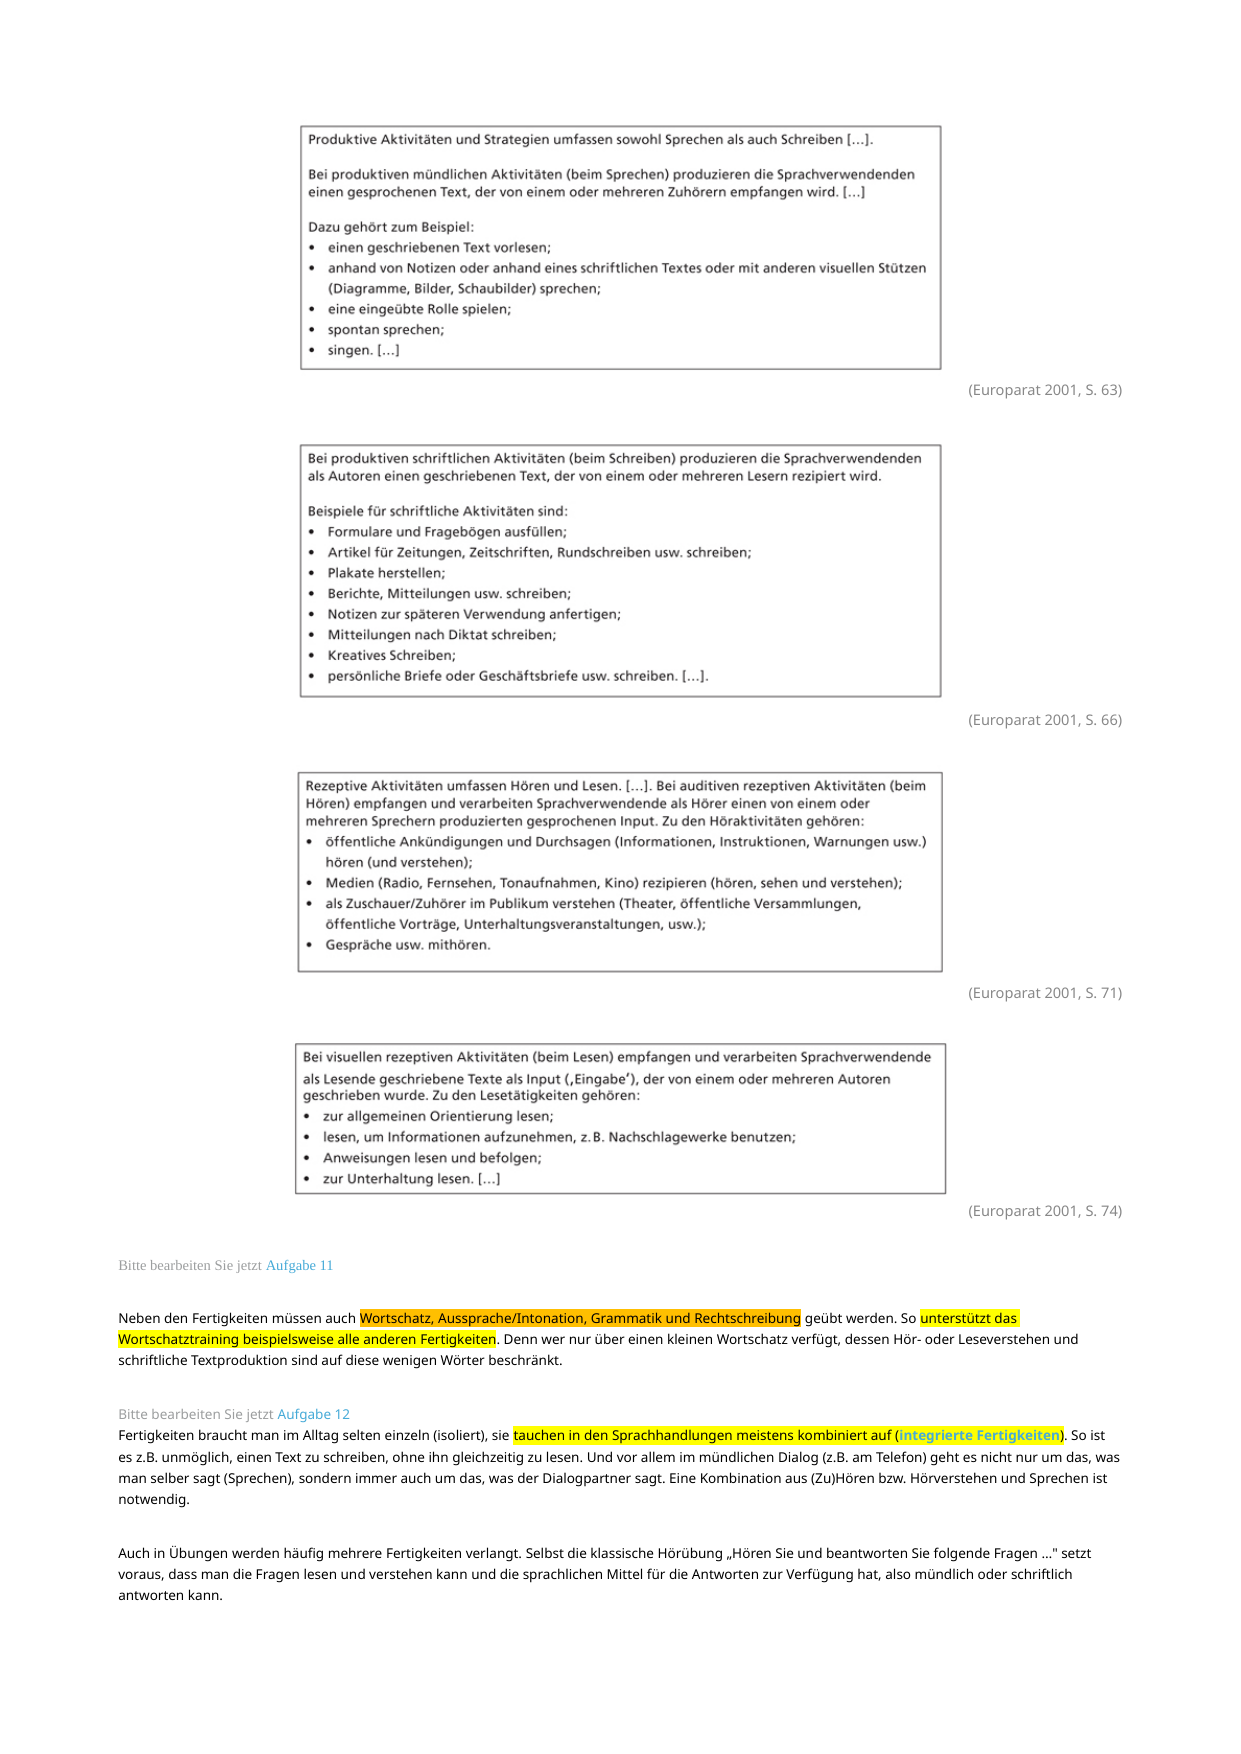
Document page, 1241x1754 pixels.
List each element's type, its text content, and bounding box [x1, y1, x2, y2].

text Auch in Übungen werden häufig mehrere Fertigkeiten verlangt. Selbst die klassische Hörübung „Hören Sie und beantworten Sie folgende Fragen …" setzt voraus, dass man die Fragen lesen und verstehen kann und die sprachlichen Mittel für die Antworten zur Verfügung hat, also mündlich oder schriftlich antworten kann. [118, 1544, 1122, 1605]
picture [292, 765, 949, 979]
text Bitte bearbeiten Sie jetzt Aufgabe 12 [118, 1405, 1122, 1424]
text (Europarat 2001, S. 63) [118, 380, 1122, 399]
text (Europarat 2001, S. 74) [118, 1201, 1122, 1221]
picture [292, 1039, 949, 1197]
text (Europarat 2001, S. 66) [118, 709, 1122, 729]
text Neben den Fertigkeiten müssen auch Wortschatz, Aussprache/Intonation, Grammatik und Rechtschreibung geübt werden. So unterstützt das Wortschatztraining beispielsweise alle anderen Fertigkeiten. Denn wer nur über einen kleinen Wortschatz verfügt, dessen Hör- oder Leseverstehen und schriftliche Textproduktion sind auf diese wenigen Wörter beschränkt. [118, 1309, 1122, 1369]
picture [292, 435, 949, 706]
text Fertigkeiten braucht man im Alltag selten einzeln (isoliert), sie tauchen in den Sprachhandlungen meistens kombiniert auf (integrierte Fertigkeiten). So ist es z.B. unmöglich, einen Text zu schreiben, ohne ihn gleichzeitig zu lesen. Und vor allem im mündlichen Dialog (z.B. am Telefon) geht es nicht nur um das, was man selber sagt (Sprechen), sondern immer auch um das, was der Dialogpartner sagt. Eine Kombination aus (Zu)Hören bzw. Hörverstehen und Sprechen ist notwendig. [118, 1426, 1122, 1508]
text Bitte bearbeiten Sie jetzt Aufgabe 11 [118, 1256, 1122, 1273]
text (Europarat 2001, S. 71) [118, 983, 1122, 1003]
picture [292, 118, 949, 376]
